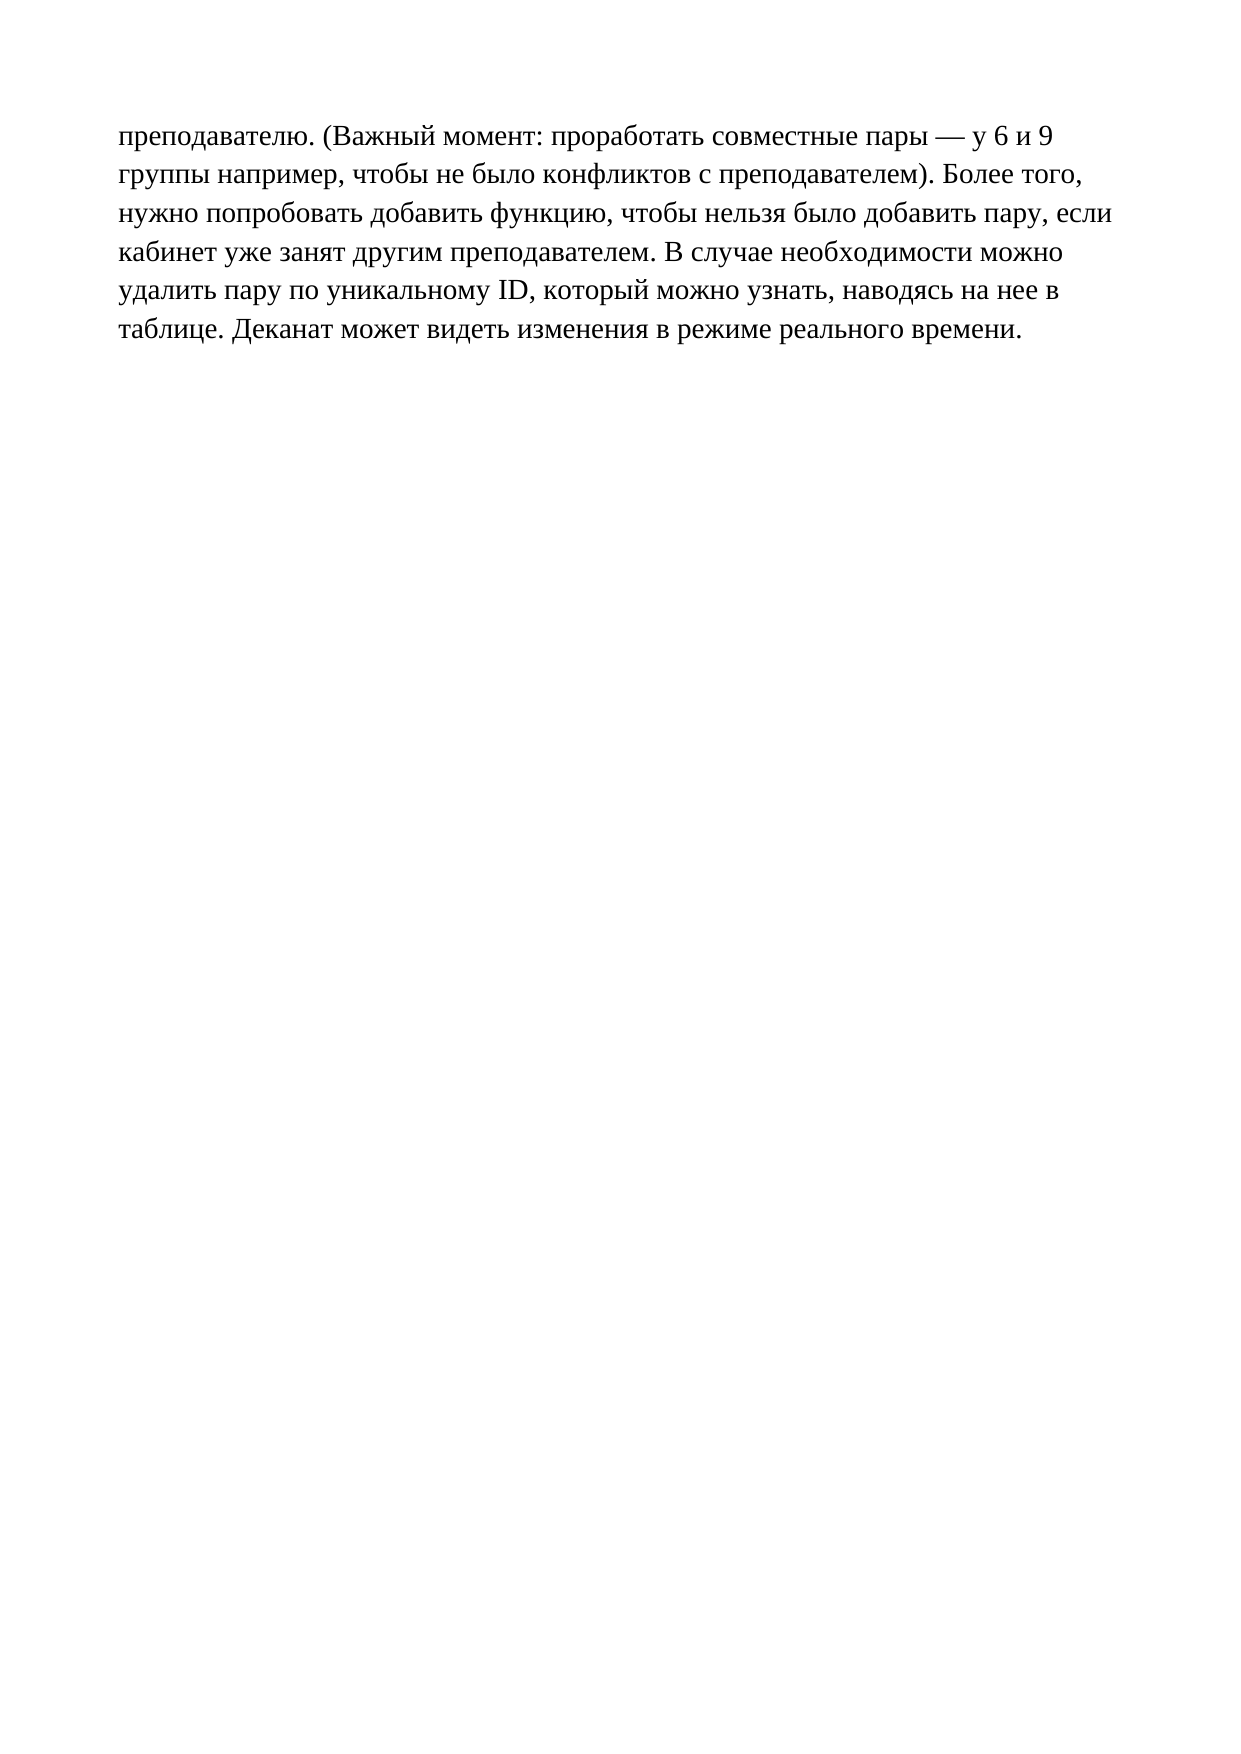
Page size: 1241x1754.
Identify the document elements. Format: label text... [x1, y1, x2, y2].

text преподавателю. (Важный момент: проработать совместные пары — у 6 и 9 группы например, чтобы не было конфликтов с преподавателем). Более того, нужно попробовать добавить функцию, чтобы нельзя было добавить пару, если кабинет уже занят другим преподавателем. В случае необходимости можно удалить пару по уникальному ID, который можно узнать, наводясь на нее в таблице. Деканат может видеть изменения в режиме реального времени. [118, 118, 1122, 344]
